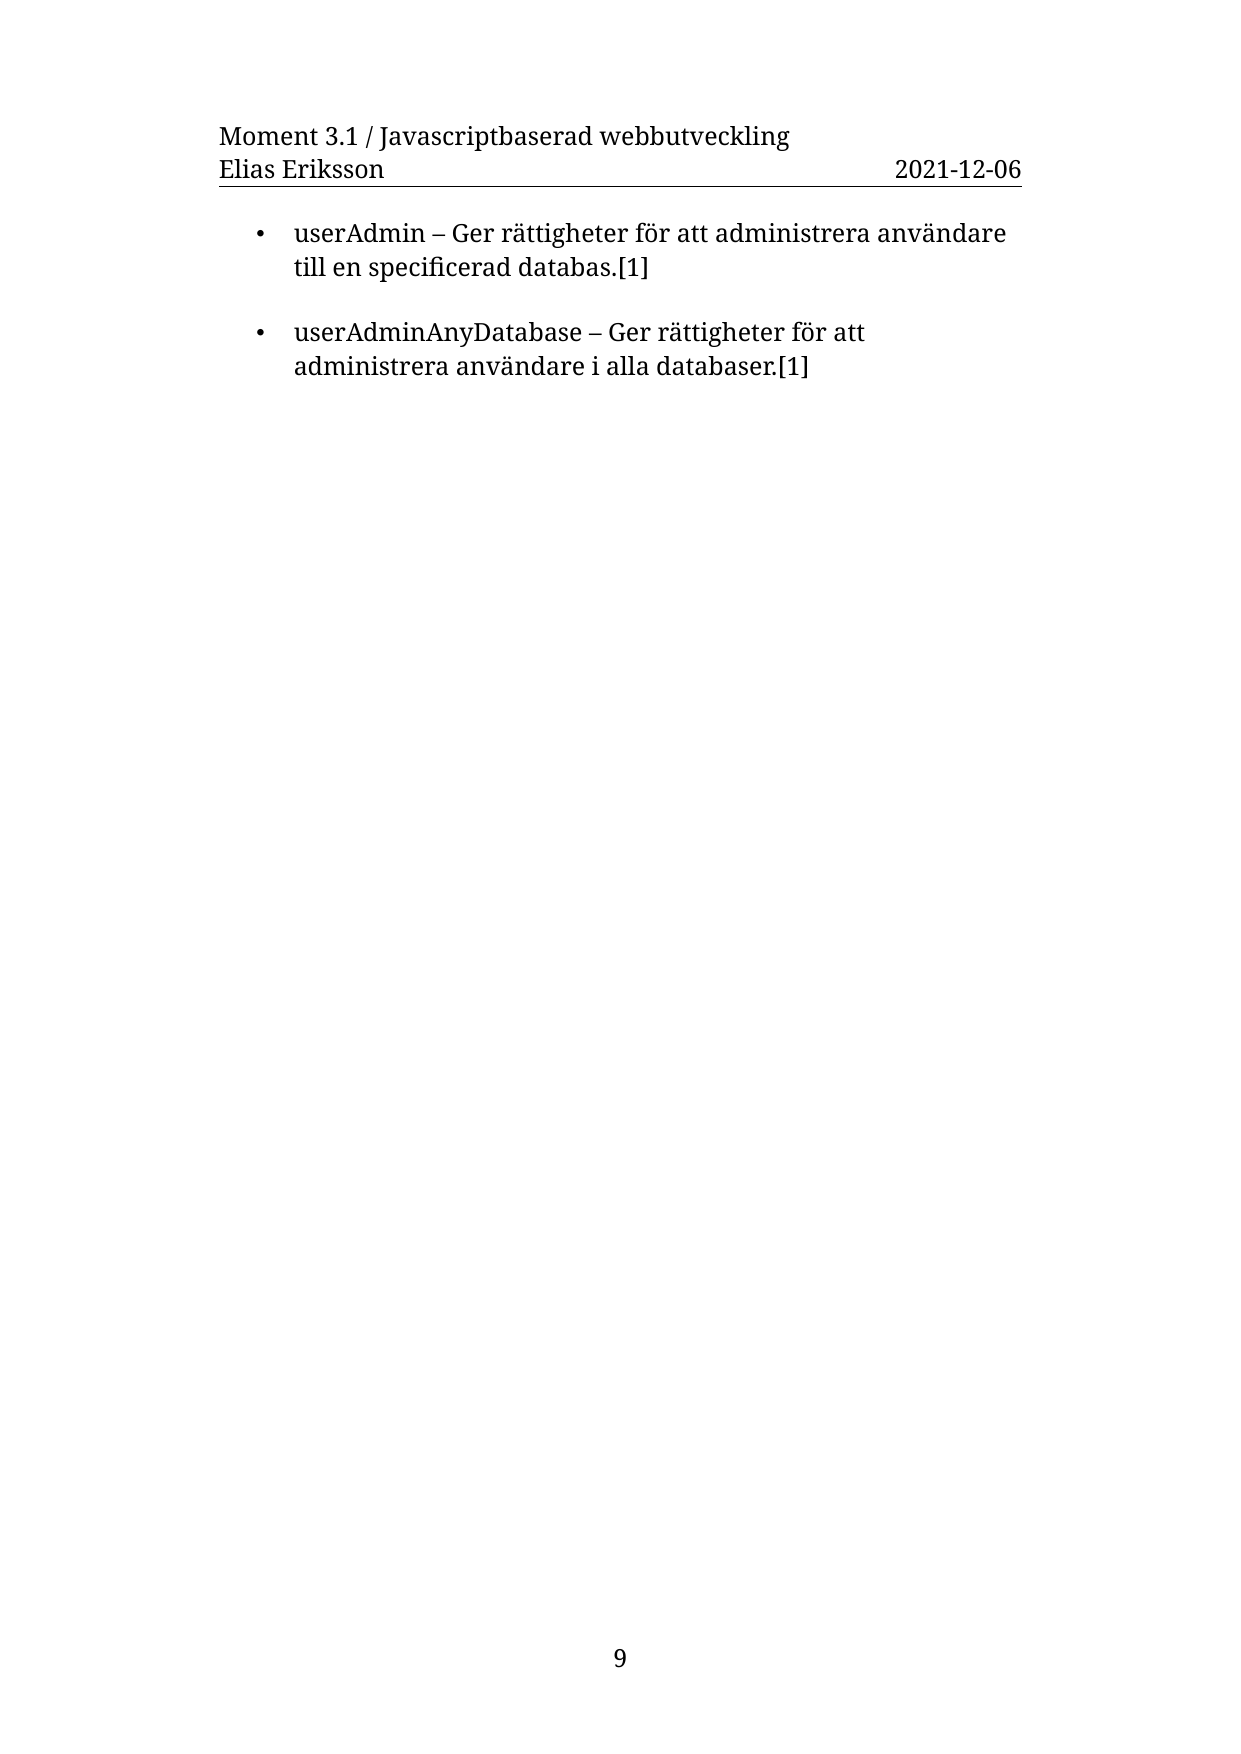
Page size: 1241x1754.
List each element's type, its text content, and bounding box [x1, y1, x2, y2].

list userAdmin – Ger rättigheter för att administrera användare till en specificerad databas.[1] [256, 216, 1022, 284]
list userAdminAnyDatabase – Ger rättigheter för att administrera användare i alla databaser.[1] [256, 315, 1022, 383]
